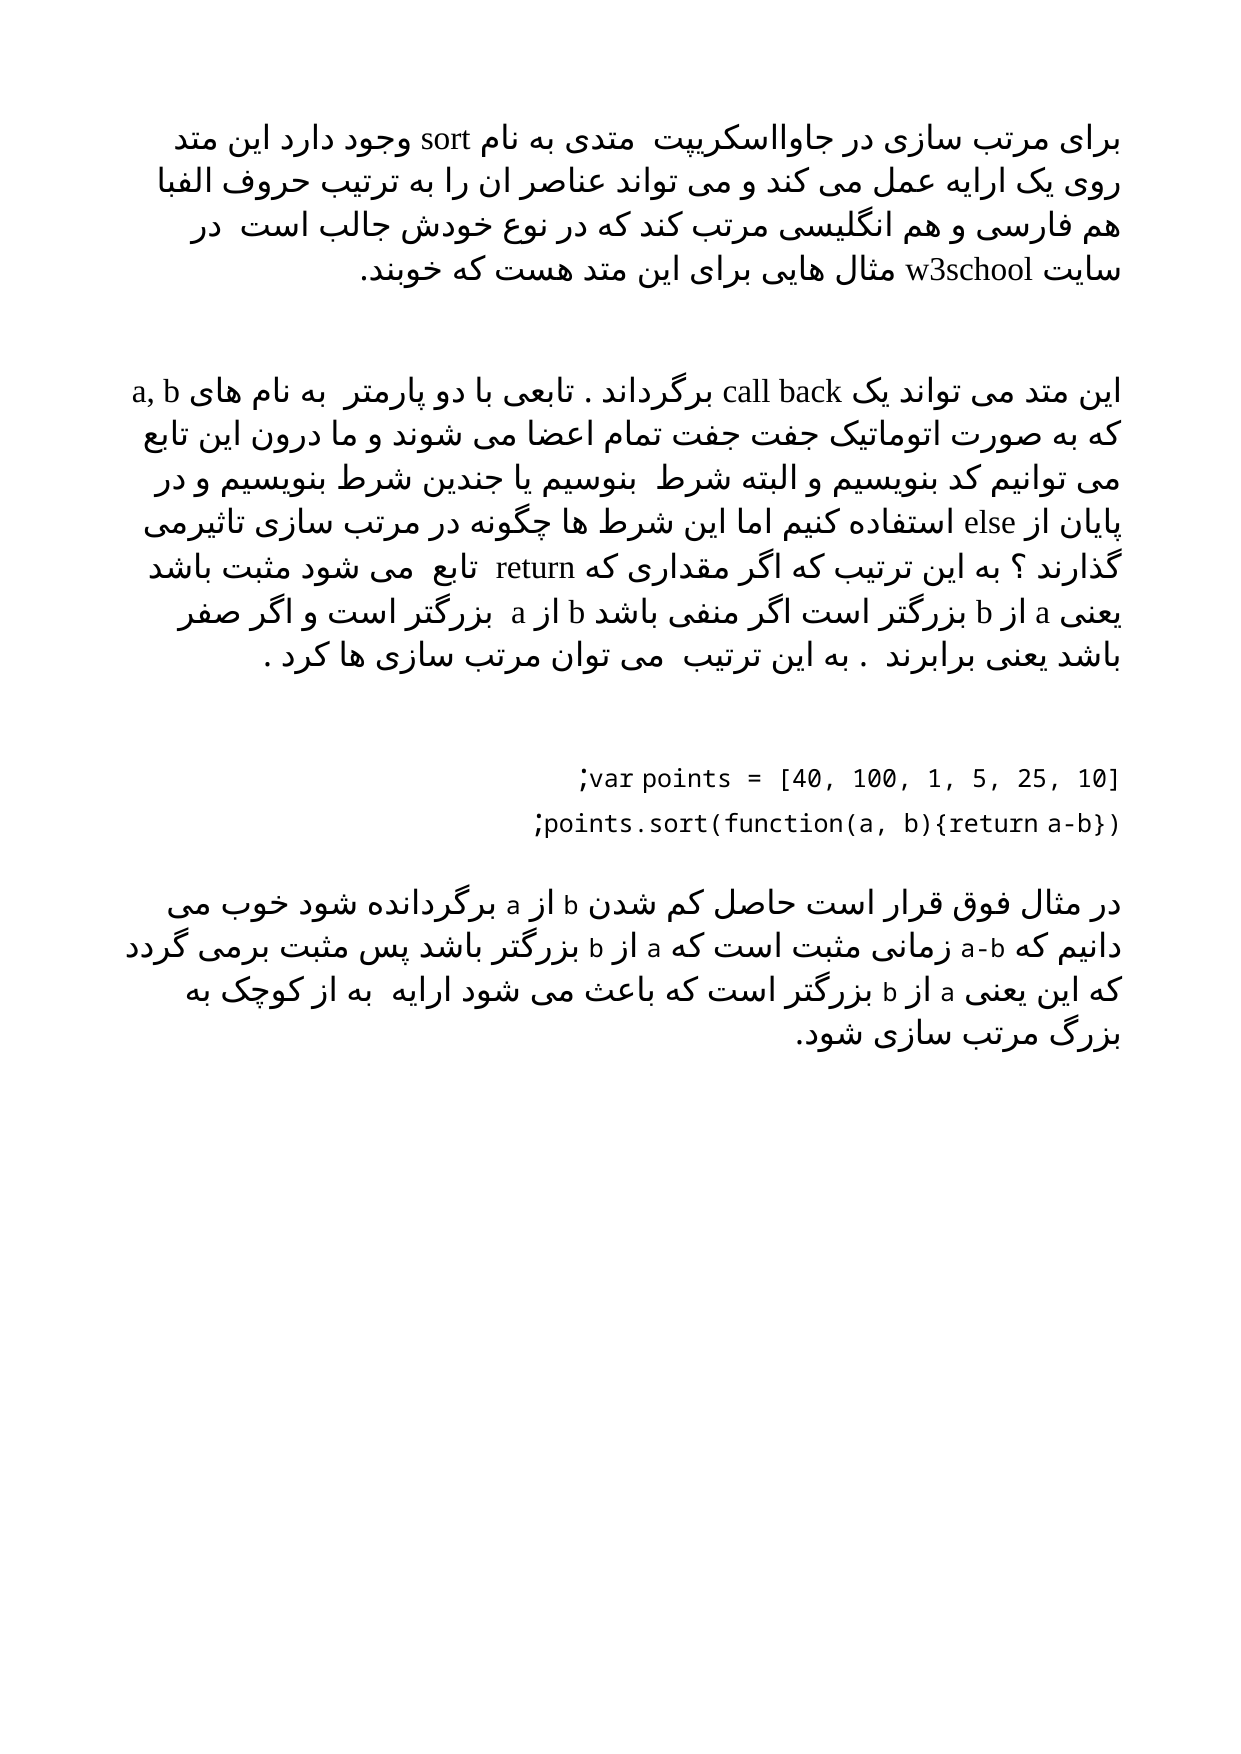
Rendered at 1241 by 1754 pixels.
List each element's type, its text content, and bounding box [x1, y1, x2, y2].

text این متد می تواند یک call back برگرداند . تابعی با دو پارمتر به نام های a, b که به صورت اتوماتیک جفت جفت تمام اعضا می شوند و ما درون این تابع می توانیم کد بنویسیم و البته شرط بنوسیم یا جندین شرط بنویسیم و در پایان از else استفاده کنیم اما این شرط ها چگونه در مرتب سازی تاثیرمی گذارند ؟ به این ترتیب که اگر مقداری که return تابع می شود مثبت باشد یعنی a از b بزرگتر است اگر منفی باشد b از a بزرگتر است و اگر صفر باشد یعنی برابرند . به این ترتیب می توان مرتب سازی ها کرد . [118, 371, 1122, 680]
text در مثال فوق قرار است حاصل کم شدن b از a برگردانده شود خوب می دانیم که a-b زمانی مثبت است که a از b بزرگتر باشد پس مثبت برمی گردد که این یعنی a از b بزرگتر است که باعث می شود ارایه به از کوچک به بزرگ مرتب سازی شود. [118, 884, 1122, 1058]
text برای مرتب سازی در جاوااسکریپت متدی به نام sort وجود دارد این متد روی یک ارایه عمل می کند و می تواند عناصر ان را به ترتیب حروف الفبا هم فارسی و هم انگلیسی مرتب کند که در نوع خودش جالب است در سایت w3school مثال هایی برای این متد هست که خوبند. [118, 118, 1122, 294]
text var points = [40, 100, 1, 5, 25, 10]; points.sort(function(a, b){return a-b}); [118, 757, 1122, 846]
